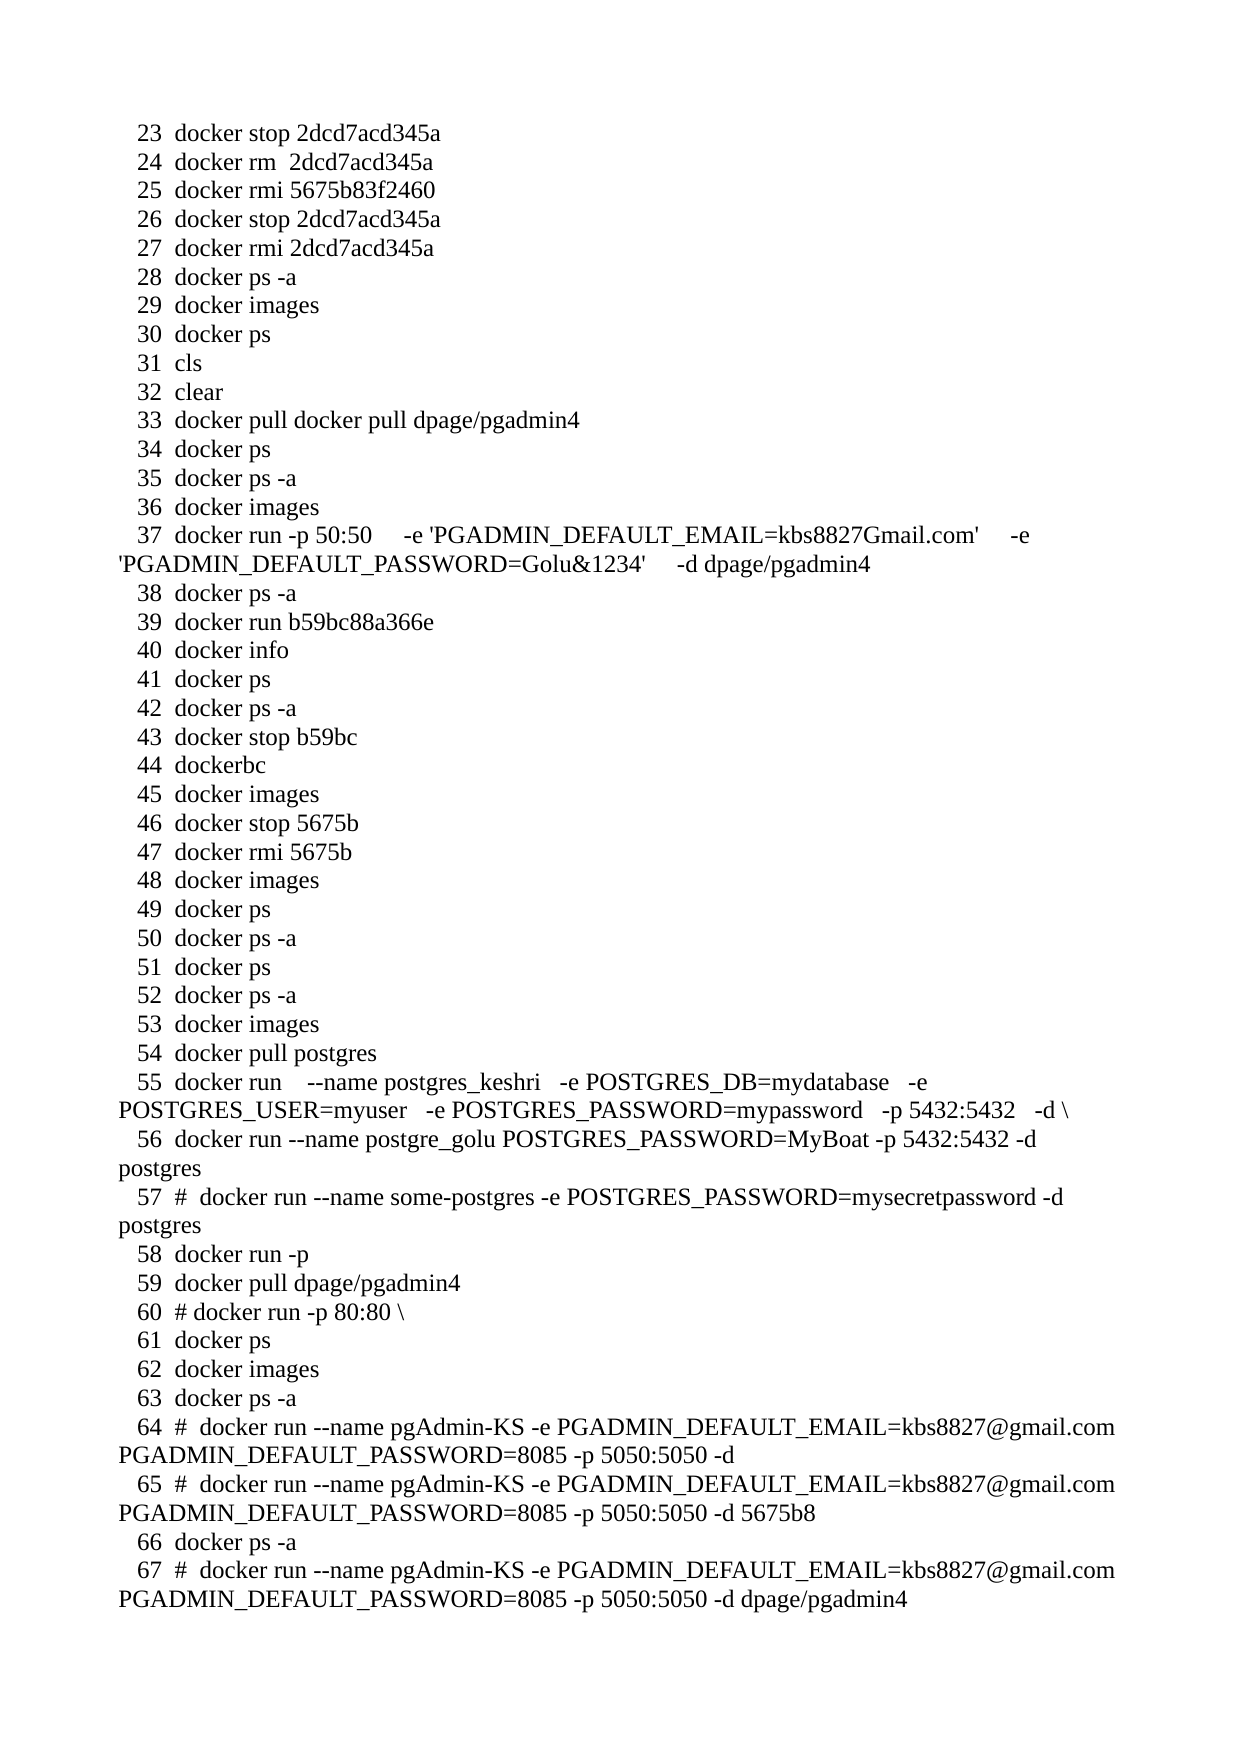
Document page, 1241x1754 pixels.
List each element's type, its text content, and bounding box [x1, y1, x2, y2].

text 56 docker run --name postgre_golu POSTGRES_PASSWORD=MyBoat -p 5432:5432 -d postgres [118, 1124, 1122, 1182]
text 63 docker ps -a [118, 1383, 1122, 1412]
text 48 docker images [118, 866, 1122, 894]
text 61 docker ps [118, 1326, 1122, 1354]
text 31 cls [118, 348, 1122, 377]
text 45 docker images [118, 779, 1122, 808]
text 43 docker stop b59bc [118, 722, 1122, 751]
text 42 docker ps -a [118, 693, 1122, 722]
text 26 docker stop 2dcd7acd345a [118, 204, 1122, 233]
text 60 # docker run -p 80:80 \ [118, 1297, 1122, 1326]
text 36 docker images [118, 492, 1122, 521]
text 49 docker ps [118, 894, 1122, 923]
text 41 docker ps [118, 664, 1122, 693]
text 38 docker ps -a [118, 578, 1122, 607]
text 52 docker ps -a [118, 981, 1122, 1009]
text 28 docker ps -a [118, 262, 1122, 291]
text 66 docker ps -a [118, 1527, 1122, 1556]
text 46 docker stop 5675b [118, 808, 1122, 837]
text 58 docker run -p [118, 1239, 1122, 1268]
text 25 docker rmi 5675b83f2460 [118, 176, 1122, 204]
text 39 docker run b59bc88a366e [118, 607, 1122, 636]
text 34 docker ps [118, 434, 1122, 463]
text 59 docker pull dpage/pgadmin4 [118, 1268, 1122, 1297]
text 27 docker rmi 2dcd7acd345a [118, 233, 1122, 262]
text 50 docker ps -a [118, 923, 1122, 952]
text 40 docker info [118, 636, 1122, 664]
text 24 docker rm 2dcd7acd345a [118, 147, 1122, 176]
text 33 docker pull docker pull dpage/pgadmin4 [118, 406, 1122, 434]
text 47 docker rmi 5675b [118, 837, 1122, 866]
text 62 docker images [118, 1354, 1122, 1383]
text 53 docker images [118, 1009, 1122, 1038]
text 29 docker images [118, 291, 1122, 319]
text 65 # docker run --name pgAdmin-KS -e PGADMIN_DEFAULT_EMAIL=kbs8827@gmail.com PGADMIN_DEFAULT_PASSWORD=8085 -p 5050:5050 -d 5675b8 [118, 1469, 1122, 1527]
text 44 dockerbc [118, 751, 1122, 779]
text 51 docker ps [118, 952, 1122, 981]
text 54 docker pull postgres [118, 1038, 1122, 1067]
text 23 docker stop 2dcd7acd345a [118, 118, 1122, 147]
text 57 # docker run --name some-postgres -e POSTGRES_PASSWORD=mysecretpassword -d postgres [118, 1182, 1122, 1239]
text 32 clear [118, 377, 1122, 406]
text 37 docker run -p 50:50 -e 'PGADMIN_DEFAULT_EMAIL=kbs8827Gmail.com' -e 'PGADMIN_DEFAULT_PASSWORD=Golu&1234' -d dpage/pgadmin4 [118, 521, 1122, 578]
text 67 # docker run --name pgAdmin-KS -e PGADMIN_DEFAULT_EMAIL=kbs8827@gmail.com PGADMIN_DEFAULT_PASSWORD=8085 -p 5050:5050 -d dpage/pgadmin4 [118, 1556, 1122, 1613]
text 30 docker ps [118, 319, 1122, 348]
text 64 # docker run --name pgAdmin-KS -e PGADMIN_DEFAULT_EMAIL=kbs8827@gmail.com PGADMIN_DEFAULT_PASSWORD=8085 -p 5050:5050 -d [118, 1412, 1122, 1469]
text 35 docker ps -a [118, 463, 1122, 492]
text 55 docker run --name postgres_keshri -e POSTGRES_DB=mydatabase -e POSTGRES_USER=myuser -e POSTGRES_PASSWORD=mypassword -p 5432:5432 -d \ [118, 1067, 1122, 1124]
